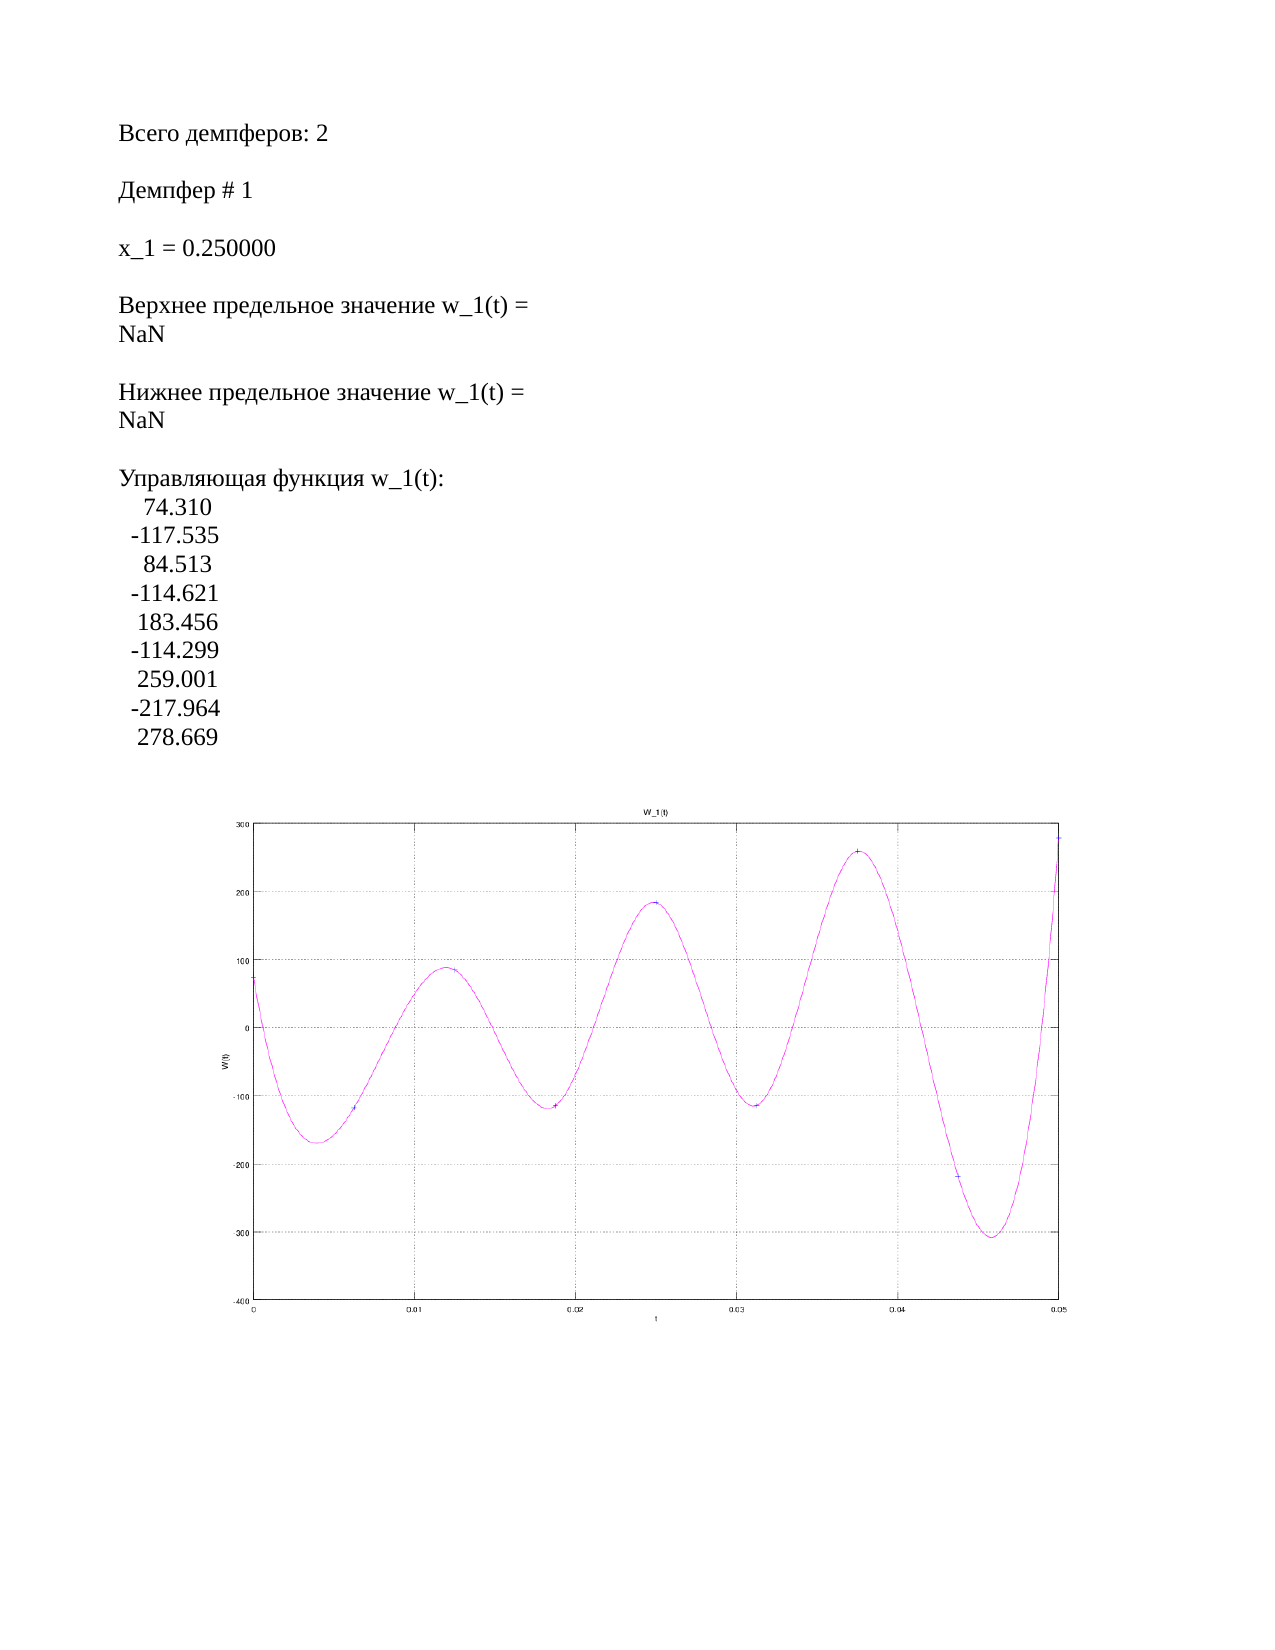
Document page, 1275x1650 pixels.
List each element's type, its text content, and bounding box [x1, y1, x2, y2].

text Управляющая функция w_1(t): [118, 463, 1157, 492]
text Демпфер # 1 [118, 176, 1157, 204]
text -114.621 [118, 578, 1157, 607]
text NaN [118, 406, 1157, 434]
text -217.964 [118, 693, 1157, 722]
text 84.513 [118, 549, 1157, 578]
text Верхнее предельное значение w_1(t) = [118, 291, 1157, 319]
text NaN [118, 319, 1157, 348]
text -117.535 [118, 521, 1157, 549]
text 74.310 [118, 492, 1157, 521]
text 278.669 [118, 722, 1157, 751]
text Нижнее предельное значение w_1(t) = [118, 377, 1157, 406]
picture [118, 779, 1157, 1364]
text 259.001 [118, 664, 1157, 693]
text x_1 = 0.250000 [118, 233, 1157, 262]
text -114.299 [118, 636, 1157, 664]
text 183.456 [118, 607, 1157, 636]
text Всего демпферов: 2 [118, 118, 1157, 147]
